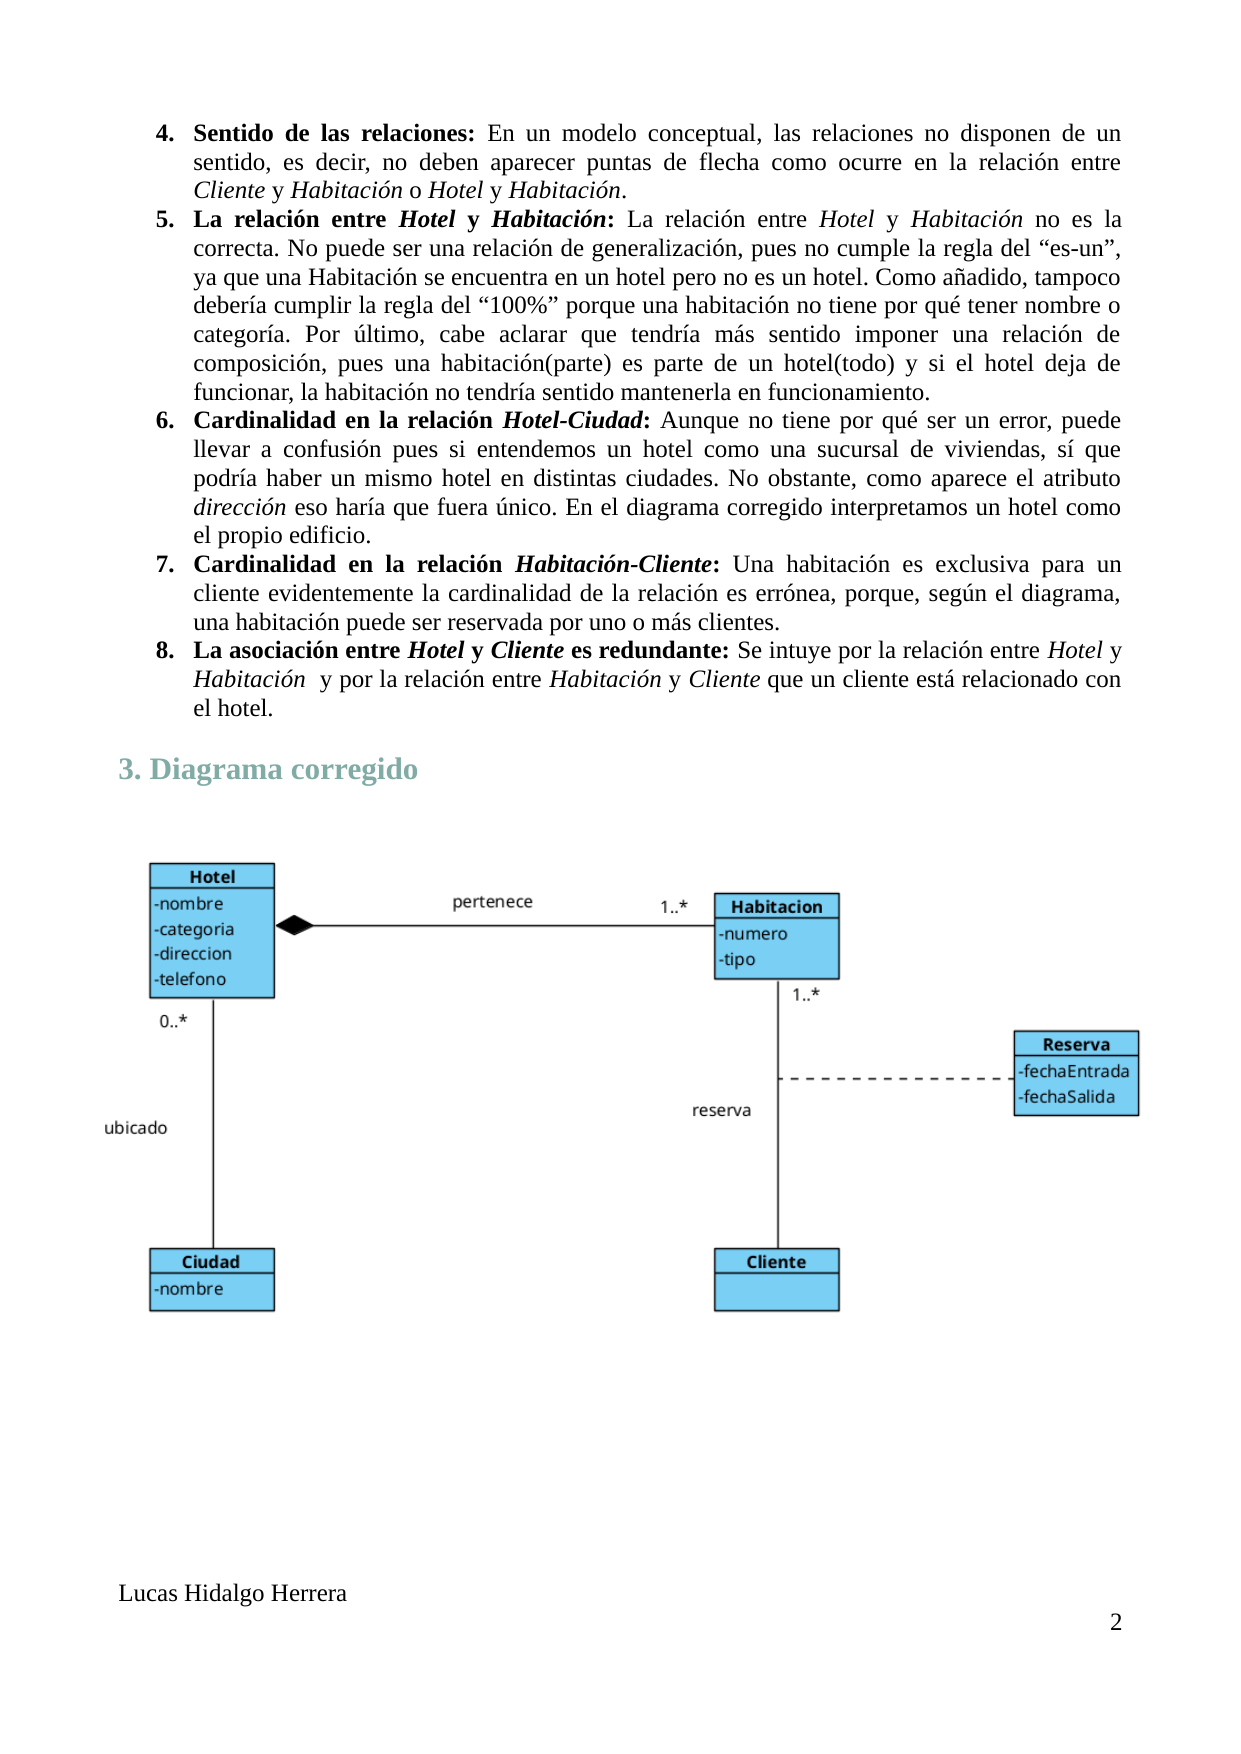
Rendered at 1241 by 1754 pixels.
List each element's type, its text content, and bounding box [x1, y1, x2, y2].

list Cardinalidad en la relación Habitación-Cliente: Una habitación es exclusiva para un cliente evidentemente la cardinalidad de la relación es errónea, porque, según el diagrama, una habitación puede ser reservada por uno o más clientes. [156, 549, 1122, 636]
list Sentido de las relaciones: En un modelo conceptual, las relaciones no disponen de un sentido, es decir, no deben aparecer puntas de flecha como ocurre en la relación entre Cliente y Habitación o Hotel y Habitación. [156, 118, 1122, 204]
list Cardinalidad en la relación Hotel-Ciudad: Aunque no tiene por qué ser un error, puede llevar a confusión pues si entendemos un hotel como una sucursal de viviendas, sí que podría haber un mismo hotel en distintas ciudades. No obstante, como aparece el atributo dirección eso haría que fuera único. En el diagrama corregido interpretamos un hotel como el propio edificio. [156, 406, 1122, 549]
list La asociación entre Hotel y Cliente es redundante: Se intuye por la relación entre Hotel y Habitación y por la relación entre Habitación y Cliente que un cliente está relacionado con el hotel. [156, 636, 1122, 722]
text 3. Diagrama corregido [118, 751, 1122, 787]
picture [83, 822, 1157, 1358]
list La relación entre Hotel y Habitación: La relación entre Hotel y Habitación no es la correcta. No puede ser una relación de generalización, pues no cumple la regla del “es-un”, ya que una Habitación se encuentra en un hotel pero no es un hotel. Como añadido, tampoco debería cumplir la regla del “100%” porque una habitación no tiene por qué tener nombre o categoría. Por último, cabe aclarar que tendría más sentido imponer una relación de composición, pues una habitación(parte) es parte de un hotel(todo) y si el hotel deja de funcionar, la habitación no tendría sentido mantenerla en funcionamiento. [156, 204, 1122, 406]
